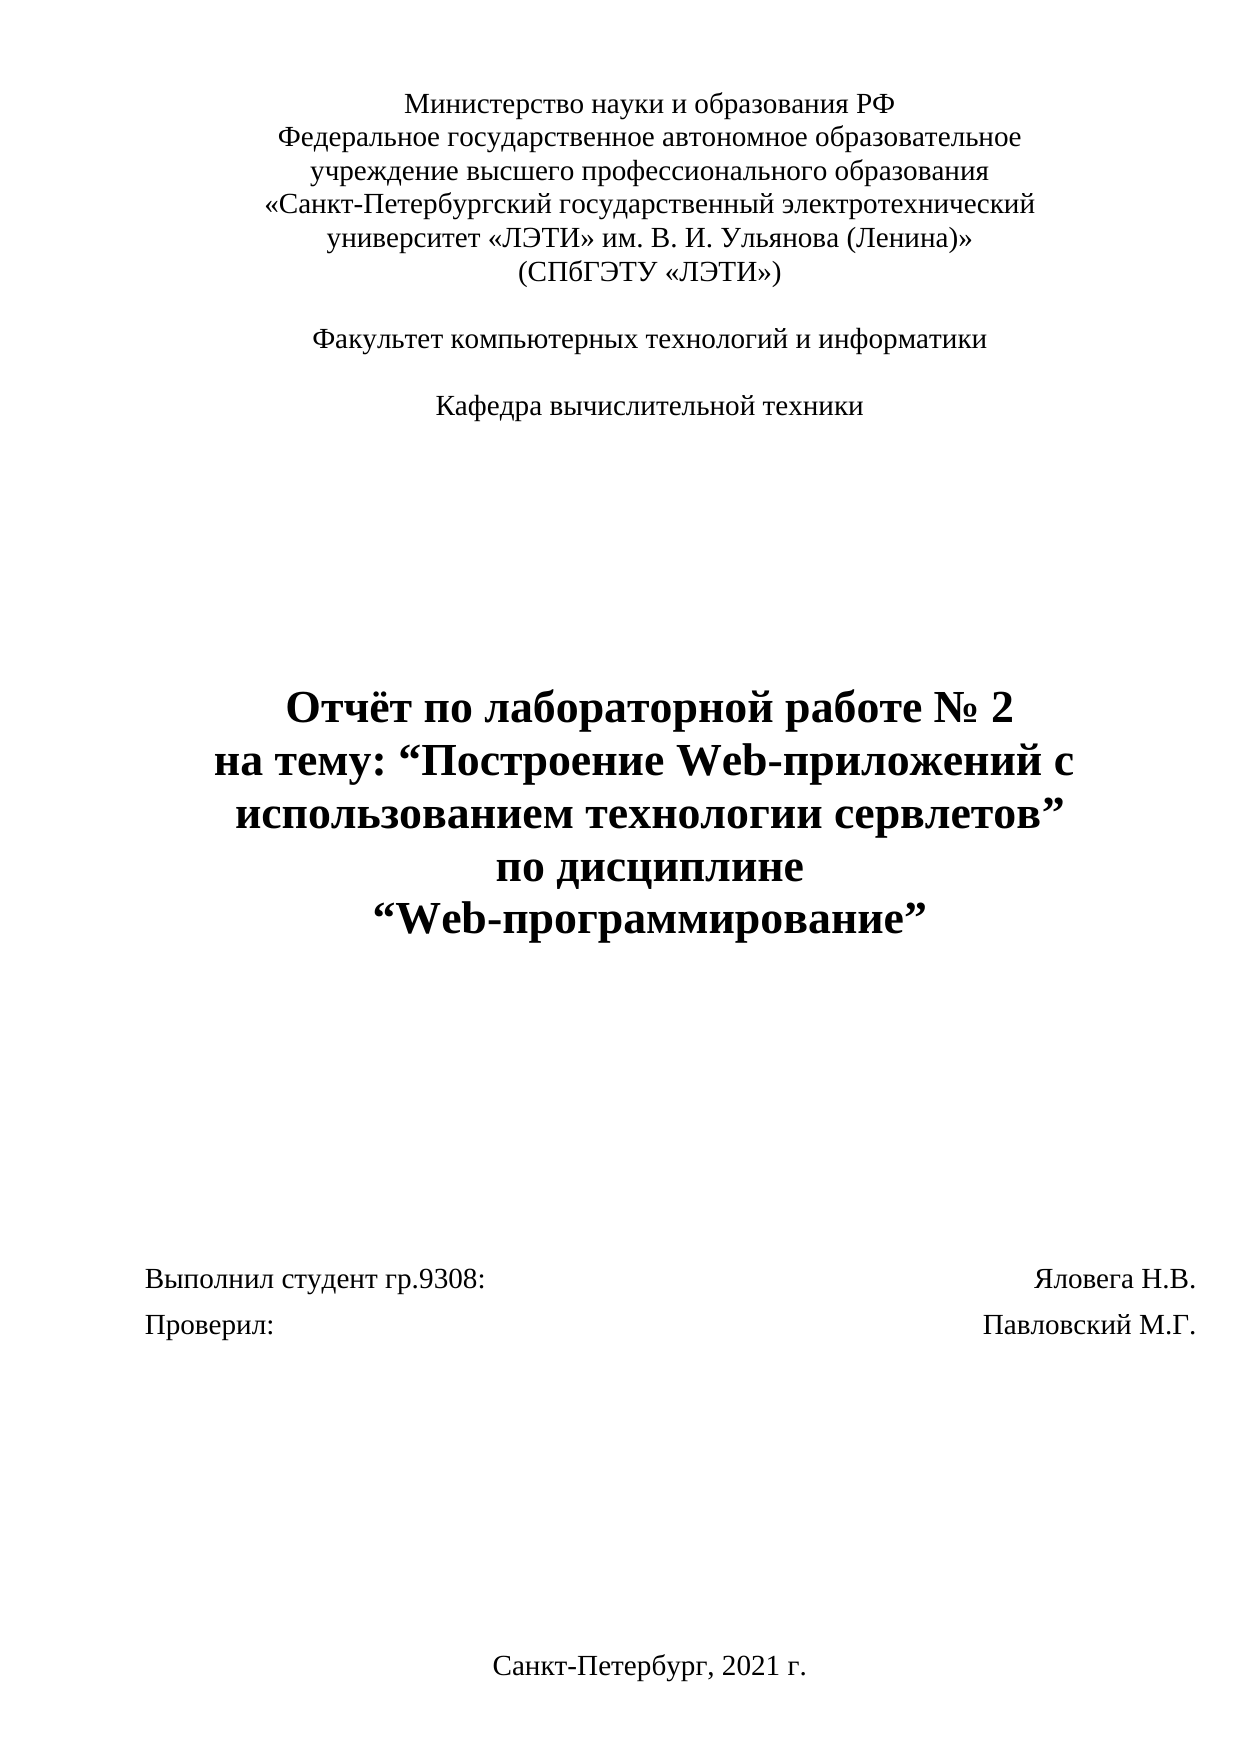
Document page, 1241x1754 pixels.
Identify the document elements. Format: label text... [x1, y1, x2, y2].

text по дисциплине [103, 838, 1196, 891]
text Кафедра вычислительной техники [103, 388, 1196, 421]
text Федеральное государственное автономное образовательное [103, 119, 1196, 153]
text (СПбГЭТУ «ЛЭТИ») [103, 254, 1196, 287]
text университет «ЛЭТИ» им. В. И. Ульянова (Ленина)» [103, 220, 1196, 254]
text Министерство науки и образования РФ [103, 86, 1196, 119]
text “Web-программирование” [103, 891, 1196, 944]
text «Санкт-Петербургский государственный электротехнический [103, 187, 1196, 220]
text Отчёт по лабораторной работе № 2 [103, 680, 1196, 733]
text Факультет компьютерных технологий и информатики [103, 321, 1196, 354]
table_cell Павловский М.Г. [671, 1302, 1202, 1346]
text на тему: “Построение Web-приложений с использованием технологии сервлетов” [103, 733, 1196, 838]
text Санкт-Петербург, 2021 г. [103, 1648, 1196, 1682]
text учреждение высшего профессионального образования [103, 153, 1196, 187]
table_cell Проверил: [140, 1302, 670, 1346]
table_header Яловега Н.В. [671, 1256, 1202, 1301]
table_header Выполнил студент гр.9308: [140, 1256, 670, 1301]
